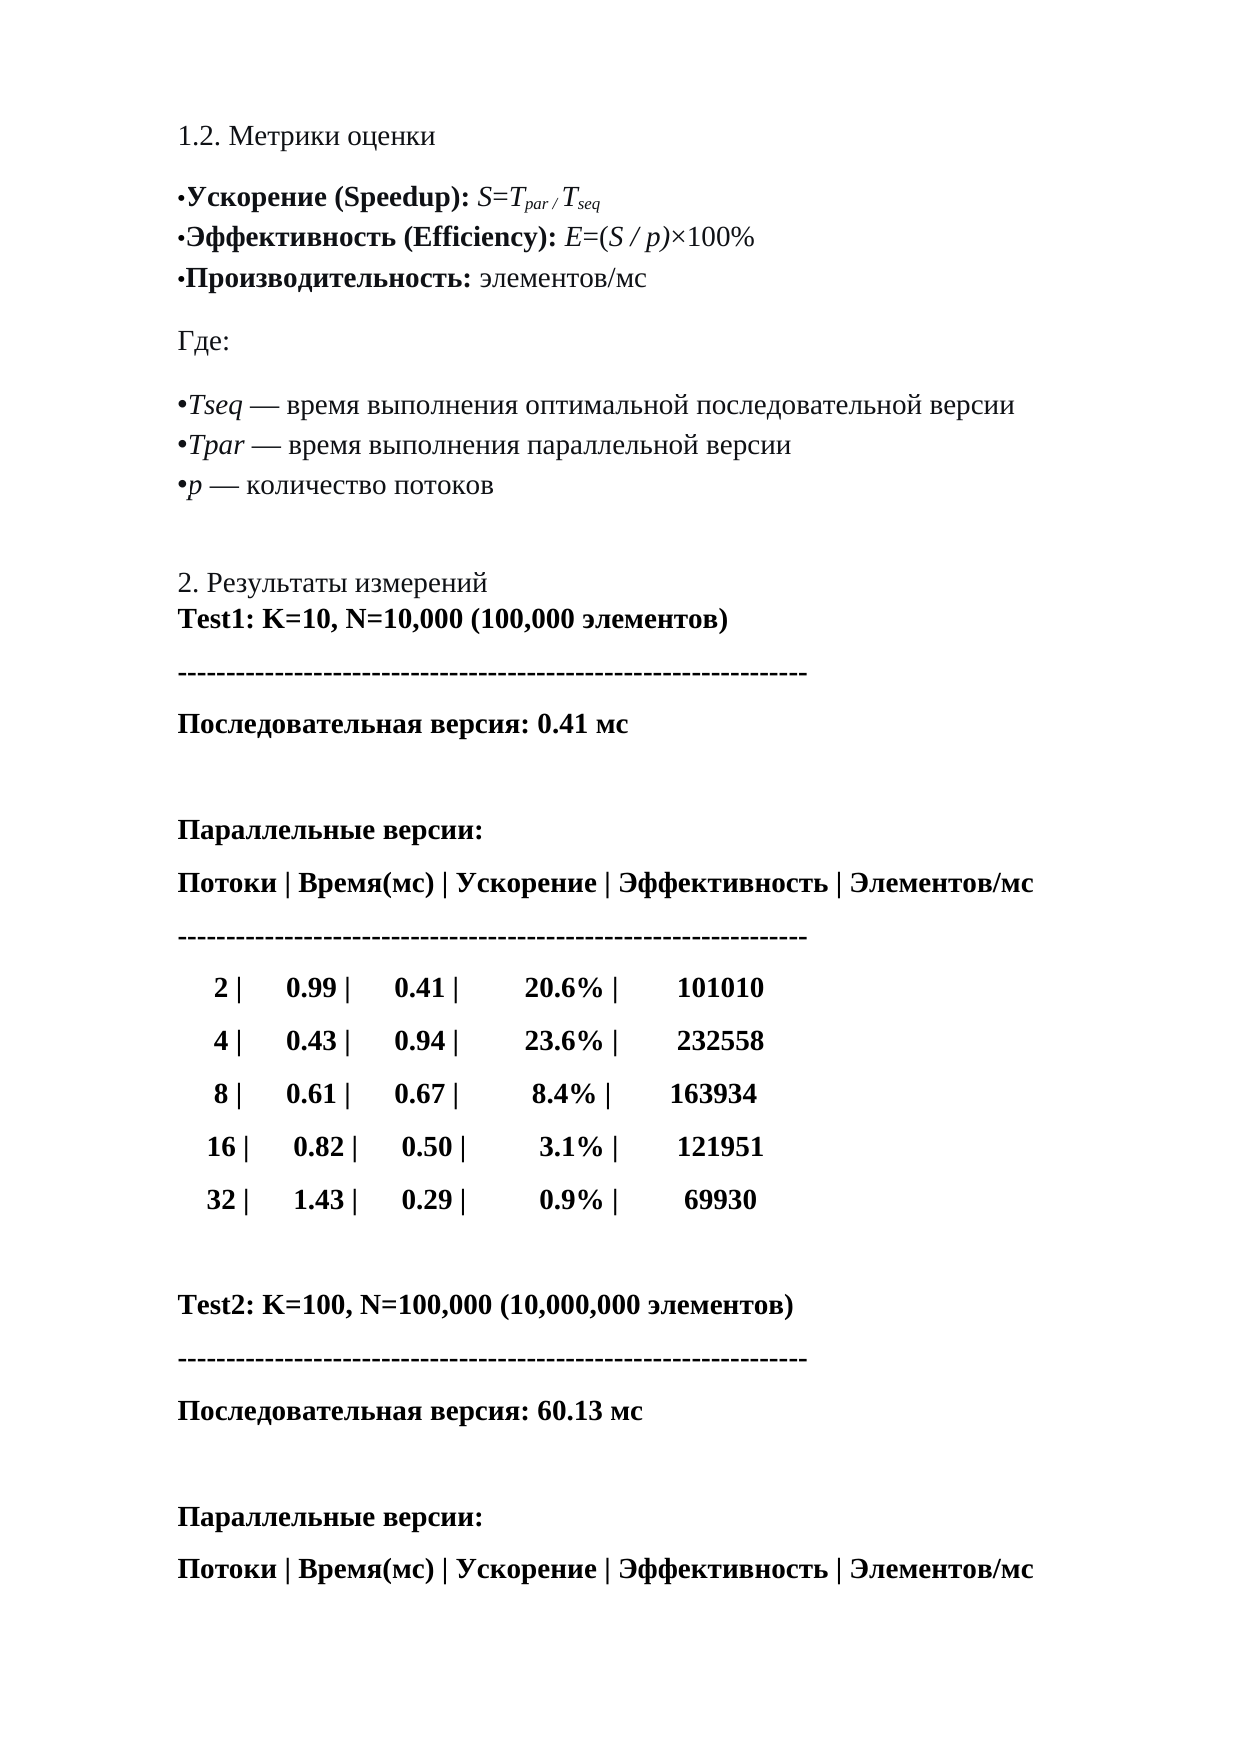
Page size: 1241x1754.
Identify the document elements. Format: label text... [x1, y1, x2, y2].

text 4 | 0.43 | 0.94 | 23.6% | 232558 [177, 1023, 1152, 1057]
text Test1: K=10, N=10,000 (100,000 элементов) [177, 601, 1152, 634]
list Tseq​ — время выполнения оптимальной последовательной версии [177, 387, 1152, 420]
list p — количество потоков [177, 467, 1152, 501]
text Параллельные версии: [177, 812, 1152, 846]
text Параллельные версии: [177, 1499, 1152, 1532]
text Потоки | Время(мс) | Ускорение | Эффективность | Элементов/мс [177, 865, 1152, 898]
text Потоки | Время(мс) | Ускорение | Эффективность | Элементов/мс [177, 1551, 1152, 1585]
text Test2: K=100, N=100,000 (10,000,000 элементов) [177, 1287, 1152, 1321]
text 32 | 1.43 | 0.29 | 0.9% | 69930 [177, 1182, 1152, 1215]
text Последовательная версия: 60.13 мс [177, 1393, 1152, 1427]
text 8 | 0.61 | 0.67 | 8.4% | 163934 [177, 1076, 1152, 1110]
text ----------------------------------------------------------------- [177, 1340, 1152, 1374]
subtitle 2. Результаты измерений [177, 565, 1152, 598]
list Ускорение (Speedup): S=T​par / Tseq [177, 179, 1152, 213]
text 2 | 0.99 | 0.41 | 20.6% | 101010 [177, 971, 1152, 1004]
text 16 | 0.82 | 0.50 | 3.1% | 121951 [177, 1129, 1152, 1162]
text ----------------------------------------------------------------- [177, 918, 1152, 951]
text Где: [177, 323, 1152, 357]
list Tpar​ — время выполнения параллельной версии [177, 427, 1152, 461]
text ----------------------------------------------------------------- [177, 654, 1152, 687]
subtitle 1.2. Метрики оценки [177, 118, 1152, 152]
text Последовательная версия: 0.41 мс [177, 706, 1152, 740]
list Производительность: элементов/мс [177, 260, 1152, 293]
list Эффективность (Efficiency): E=(S / p)​×100% [177, 219, 1152, 253]
